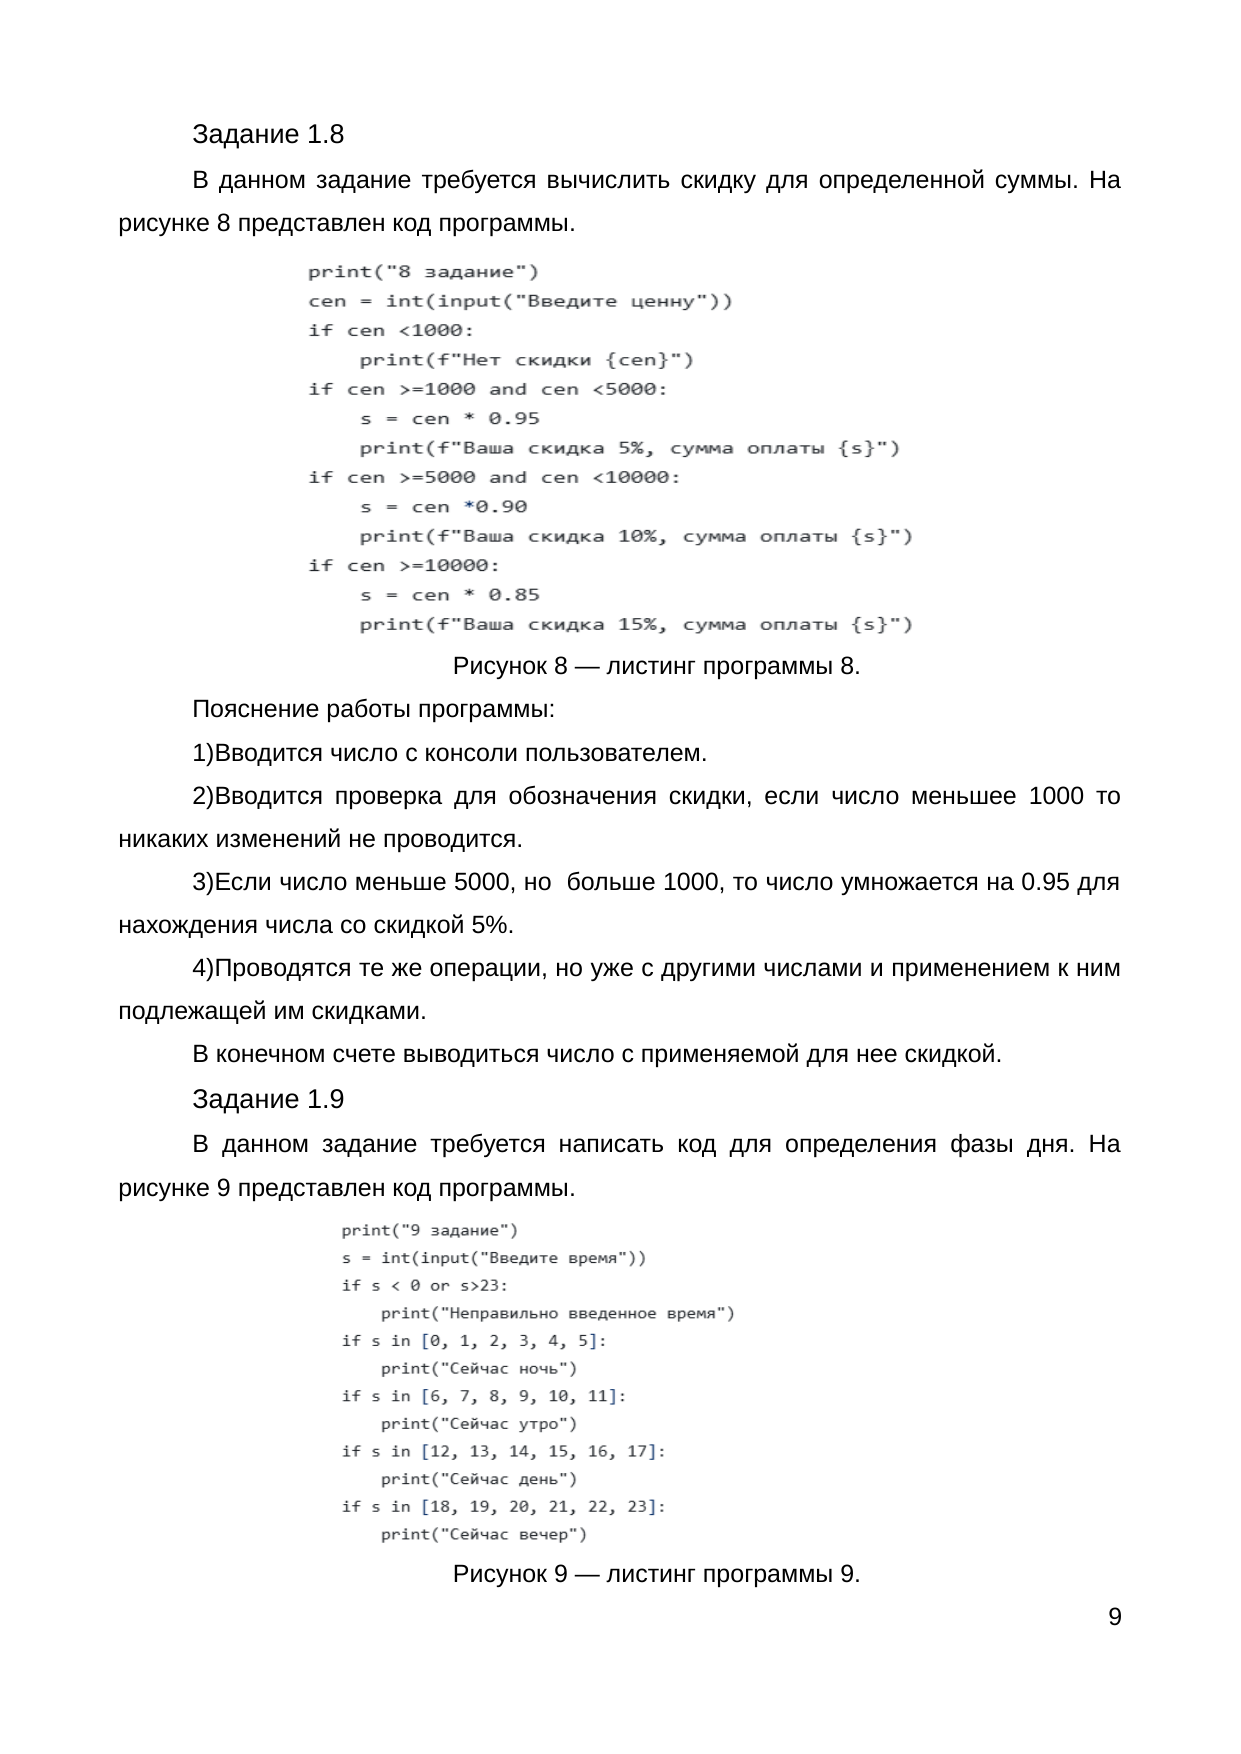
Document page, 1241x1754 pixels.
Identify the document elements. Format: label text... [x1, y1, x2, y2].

text Рисунок 8 — листинг программы 8. [118, 251, 1122, 680]
picture [303, 262, 937, 637]
text Пояснение работы программы: [118, 694, 1122, 723]
text В конечном счете выводиться число с применяемой для нее скидкой. [118, 1039, 1122, 1068]
text 9 [118, 1602, 1122, 1631]
picture [333, 1220, 763, 1545]
text Рисунок 9 — листинг программы 9. [118, 1216, 1122, 1588]
text Задание 1.9 [118, 1083, 1122, 1114]
text 1)Вводится число с консоли пользователем. [118, 738, 1122, 766]
text Задание 1.8 [118, 118, 1122, 149]
text 2)Вводится проверка для обозначения скидки, если число меньшее 1000 то никаких изменений не проводится. [118, 781, 1122, 853]
text 4)Проводятся те же операции, но уже с другими числами и применением к ним подлежащей им скидками. [118, 953, 1122, 1025]
text В данном задание требуется написать код для определения фазы дня. На рисунке 9 представлен код программы. [118, 1129, 1122, 1201]
text 3)Если число меньше 5000, но больше 1000, то число умножается на 0.95 для нахождения числа со скидкой 5%. [118, 867, 1122, 939]
text В данном задание требуется вычислить скидку для определенной суммы. На рисунке 8 представлен код программы. [118, 165, 1122, 237]
